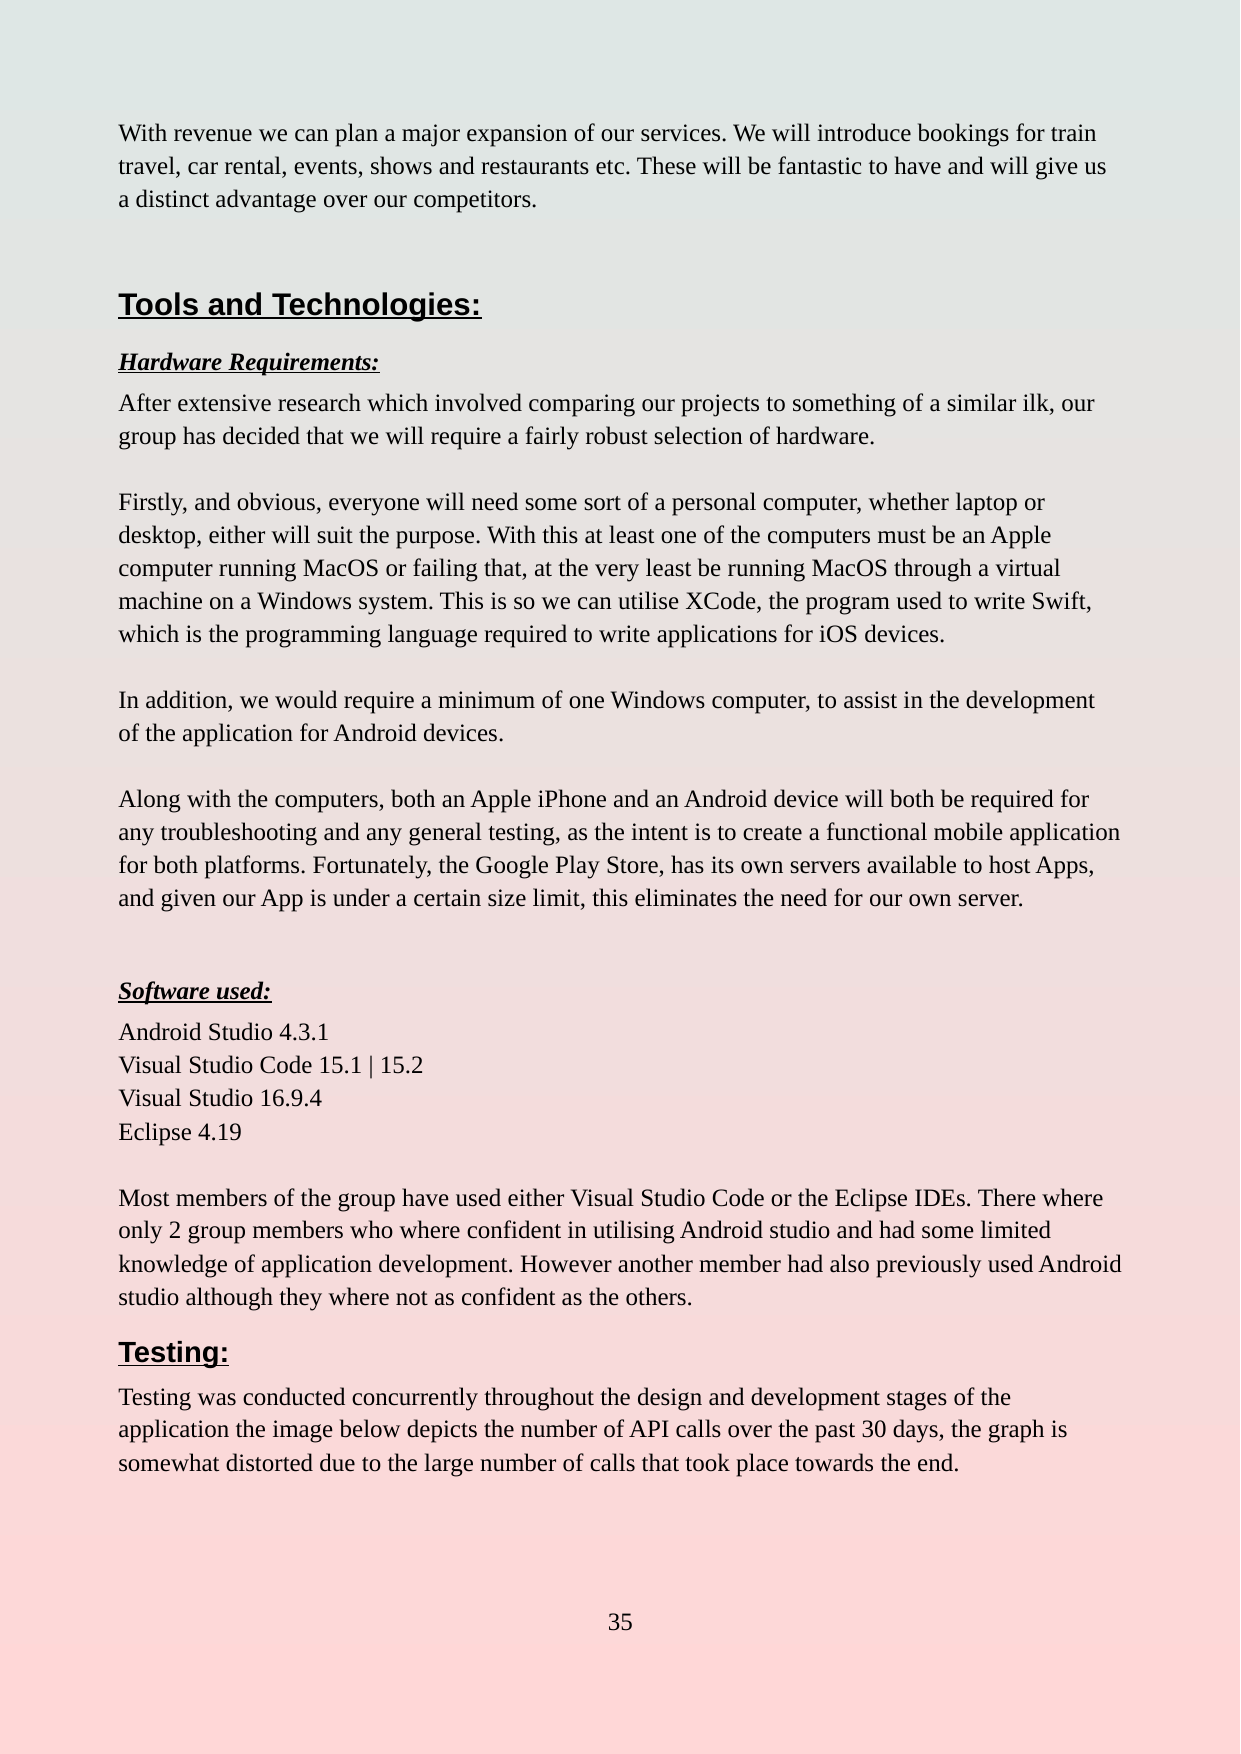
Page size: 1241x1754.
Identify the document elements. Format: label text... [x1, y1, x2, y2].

text After extensive research which involved comparing our projects to something of a similar ilk, our group has decided that we will require a fairly robust selection of hardware. [118, 388, 1122, 449]
subtitle Testing: [118, 1336, 1122, 1369]
text Testing was conducted concurrently throughout the design and development stages of the application the image below depicts the number of API calls over the past 30 days, the graph is somewhat distorted due to the large number of calls that took place towards the end. [118, 1382, 1122, 1476]
text In addition, we would require a minimum of one Windows computer, to assist in the development of the application for Android devices. [118, 685, 1122, 747]
text Android Studio 4.3.1 [118, 1017, 1122, 1046]
text Firstly, and obvious, everyone will need some sort of a personal computer, whether laptop or desktop, either will suit the purpose. With this at least one of the computers must be an Apple computer running MacOS or failing that, at the very least be running MacOS through a virtual machine on a Windows system. This is so we can utilise XCode, the program used to write Swift, which is the programming language required to write applications for iOS devices. [118, 487, 1122, 648]
text Software used: [118, 976, 1122, 1005]
text Hardware Requirements: [118, 347, 1122, 375]
text Visual Studio Code 15.1 | 15.2 [118, 1051, 1122, 1079]
text Visual Studio 16.9.4 [118, 1083, 1122, 1112]
subtitle Tools and Technologies: [118, 286, 1122, 322]
text Eclipse 4.19 [118, 1117, 1122, 1145]
text Along with the computers, both an Apple iPhone and an Android device will both be required for any troubleshooting and any general testing, as the intent is to create a functional mobile application for both platforms. Fortunately, the Google Play Store, has its own servers available to host Apps, and given our App is under a certain size limit, this eliminates the need for our own server. [118, 784, 1122, 912]
text With revenue we can plan a major expansion of our services. We will introduce bookings for train travel, car rental, events, shows and restaurants etc. These will be fantastic to have and will give us a distinct advantage over our competitors. [118, 118, 1122, 213]
text Most members of the group have used either Visual Studio Code or the Eclipse IDEs. There where only 2 group members who where confident in utilising Android studio and had some limited knowledge of application development. However another member had also previously used Android studio although they where not as confident as the others. [118, 1183, 1122, 1310]
